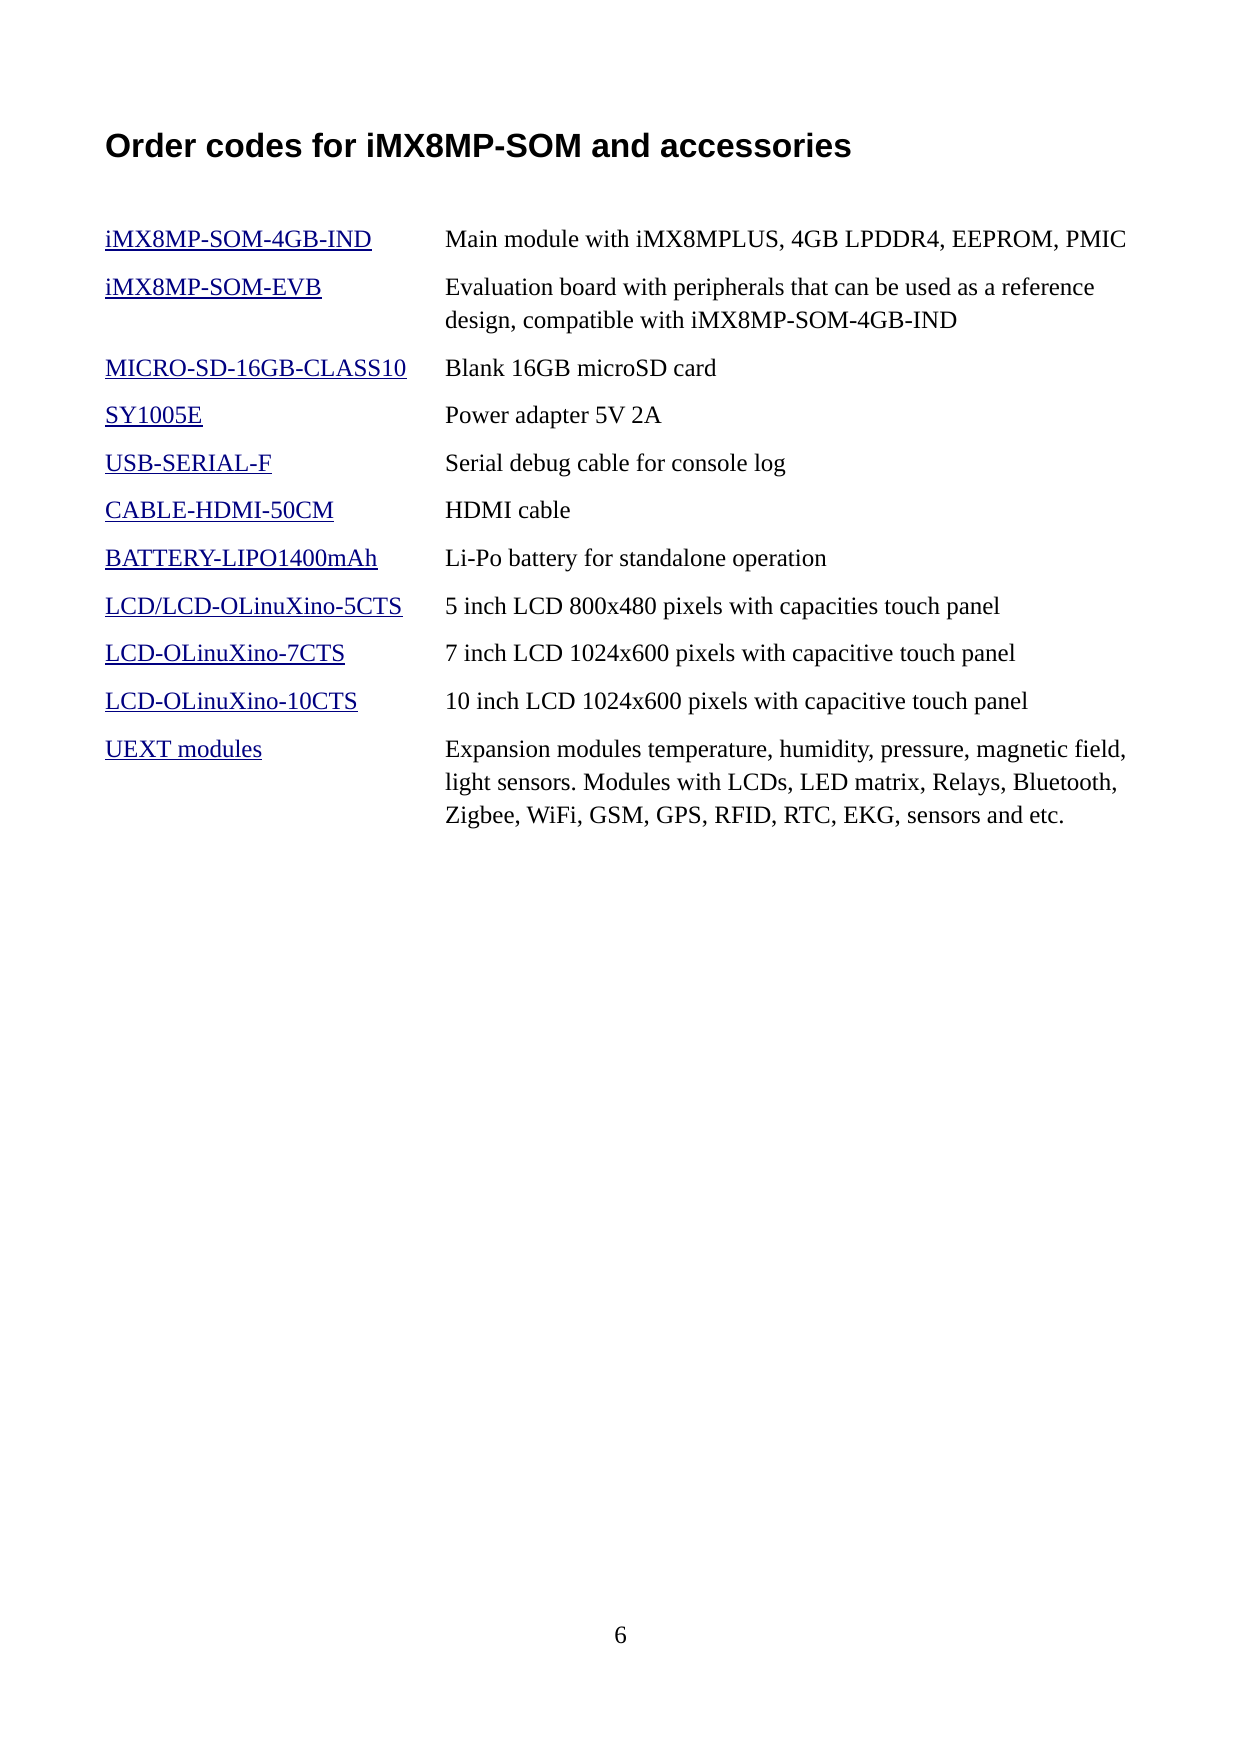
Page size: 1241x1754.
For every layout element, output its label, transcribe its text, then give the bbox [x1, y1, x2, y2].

text UEXT modules Expansion modules temperature, humidity, pressure, magnetic field, light sensors. Modules with LCDs, LED matrix, Relays, Bluetooth, Zigbee, WiFi, GSM, GPS, RFID, RTC, EKG, sensors and etc. [105, 734, 1136, 828]
text iMX8MP-SOM-4GB-IND Main module with iMX8MPLUS, 4GB LPDDR4, EEPROM, PMIC [105, 224, 1136, 253]
text SY1005E Power adapter 5V 2A [105, 400, 1136, 429]
text BATTERY-LIPO1400mAh Li-Po battery for standalone operation [105, 543, 1136, 572]
subtitle Order codes for iMX8MP-SOM and accessories [105, 126, 1136, 164]
text LCD-OLinuXino-7CTS 7 inch LCD 1024x600 pixels with capacitive touch panel [105, 638, 1136, 667]
text USB-SERIAL-F Serial debug cable for console log [105, 448, 1136, 477]
text iMX8MP-SOM-EVB Evaluation board with peripherals that can be used as a reference design, compatible with iMX8MP-SOM-4GB-IND [105, 272, 1136, 334]
text MICRO-SD-16GB-CLASS10 Blank 16GB microSD card [105, 353, 1136, 382]
text LCD-OLinuXino-10CTS 10 inch LCD 1024x600 pixels with capacitive touch panel [105, 686, 1136, 715]
text CABLE-HDMI-50CM HDMI cable [105, 496, 1136, 524]
text LCD/LCD-OLinuXino-5CTS 5 inch LCD 800x480 pixels with capacities touch panel [105, 591, 1136, 619]
